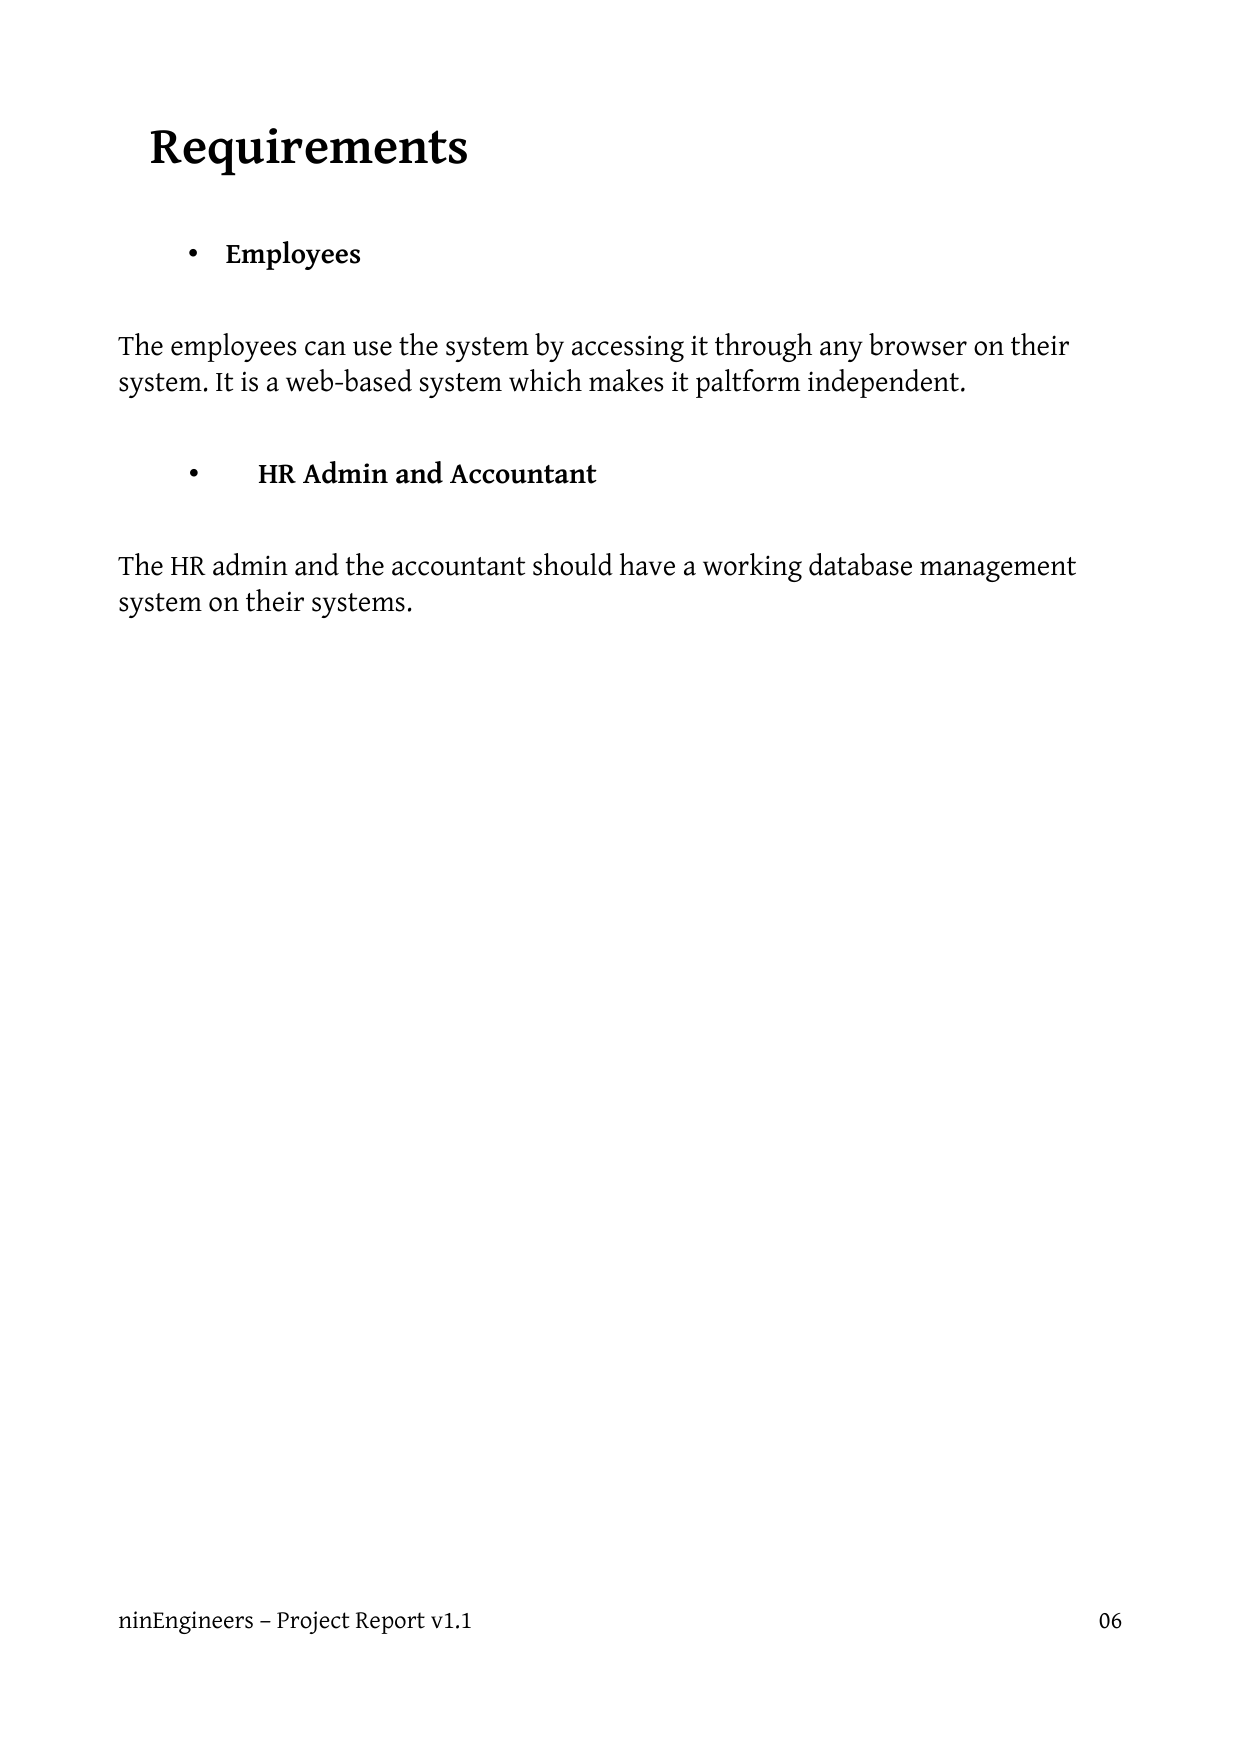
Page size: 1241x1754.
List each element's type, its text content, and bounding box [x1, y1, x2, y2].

list The HR admin and the accountant should have a working database management system on their systems. [118, 550, 1122, 619]
list HR Admin and Accountant [189, 458, 1122, 492]
text Requirements [151, 118, 1122, 178]
list Employees [188, 238, 1122, 272]
text The employees can use the system by accessing it through any browser on their system. It is a web-based system which makes it paltform independent. [118, 330, 1122, 399]
